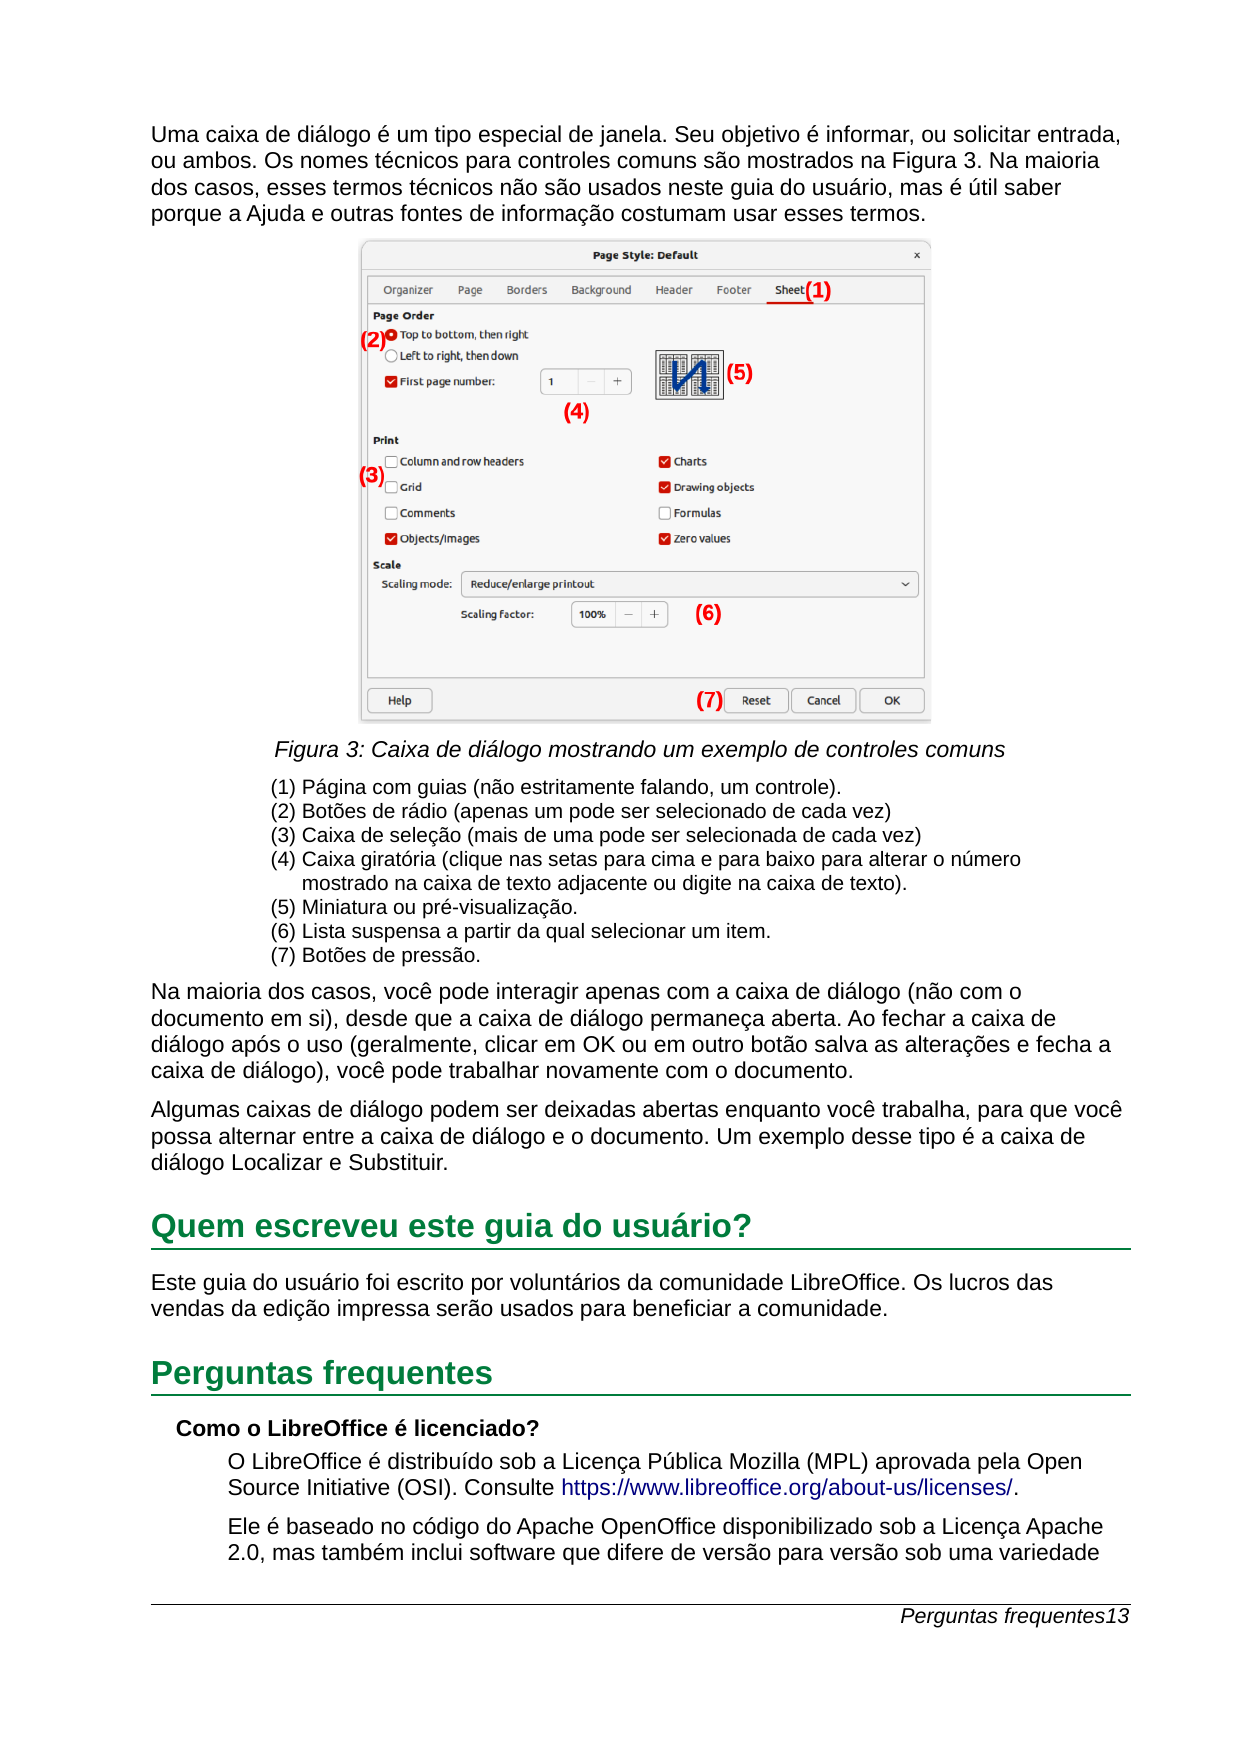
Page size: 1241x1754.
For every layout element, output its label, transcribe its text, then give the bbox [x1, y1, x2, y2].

table_header Página com guias (não estritamente falando, um controle). Botões de rádio (apenas um pode ser selecionado de cada vez) Caixa de seleção (mais de uma pode ser selecionada de cada vez) Caixa giratória (clique nas setas para cima e para baixo para alterar o número mostrado na caixa de texto adjacente ou digite na caixa de texto). Miniatura ou pré-visualização. Lista suspensa a partir da qual selecionar um item. Botões de pressão. [249, 775, 1033, 967]
text Este guia do usuário foi escrito por voluntários da comunidade LibreOffice. Os lucros das vendas da edição impressa serão usados para beneficiar a comunidade. [151, 1269, 1131, 1322]
text O LibreOffice é distribuído sob a Licença Pública Mozilla (MPL) aprovada pela Open Source Initiative (OSI). Consulte https://www.libreoffice.org/about-us/licenses/. [227, 1448, 1131, 1500]
text Ele é baseado no código do Apache OpenOffice disponibilizado sob a Licença Apache 2.0, mas também inclui software que difere de versão para versão sob uma variedade [227, 1513, 1131, 1566]
subtitle Quem escreveu este guia do usuário? [151, 1207, 1131, 1248]
subtitle Perguntas frequentes [151, 1353, 1131, 1394]
text Algumas caixas de diálogo podem ser deixadas abertas enquanto você trabalha, para que você possa alternar entre a caixa de diálogo e o documento. Um exemplo desse tipo é a caixa de diálogo Localizar e Substituir. [151, 1096, 1131, 1175]
text Uma caixa de diálogo é um tipo especial de janela. Seu objetivo é informar, ou solicitar entrada, ou ambos. Os nomes técnicos para controles comuns são mostrados na Figura 3. Na maioria dos casos, esses termos técnicos não são usados neste guia do usuário, mas é útil saber porque a Ajuda e outras fontes de informação costumam usar esses termos. [151, 121, 1131, 226]
picture [350, 238, 932, 724]
text Figura 3: Caixa de diálogo mostrando um exemplo de controles comuns [274, 736, 1007, 762]
text Como o LibreOffice é licenciado? [176, 1415, 1131, 1441]
text Na maioria dos casos, você pode interagir apenas com a caixa de diálogo (não com o documento em si), desde que a caixa de diálogo permaneça aberta. Ao fechar a caixa de diálogo após o uso (geralmente, clicar em OK ou em outro botão salva as alterações e fecha a caixa de diálogo), você pode trabalhar novamente com o documento. [151, 978, 1131, 1084]
